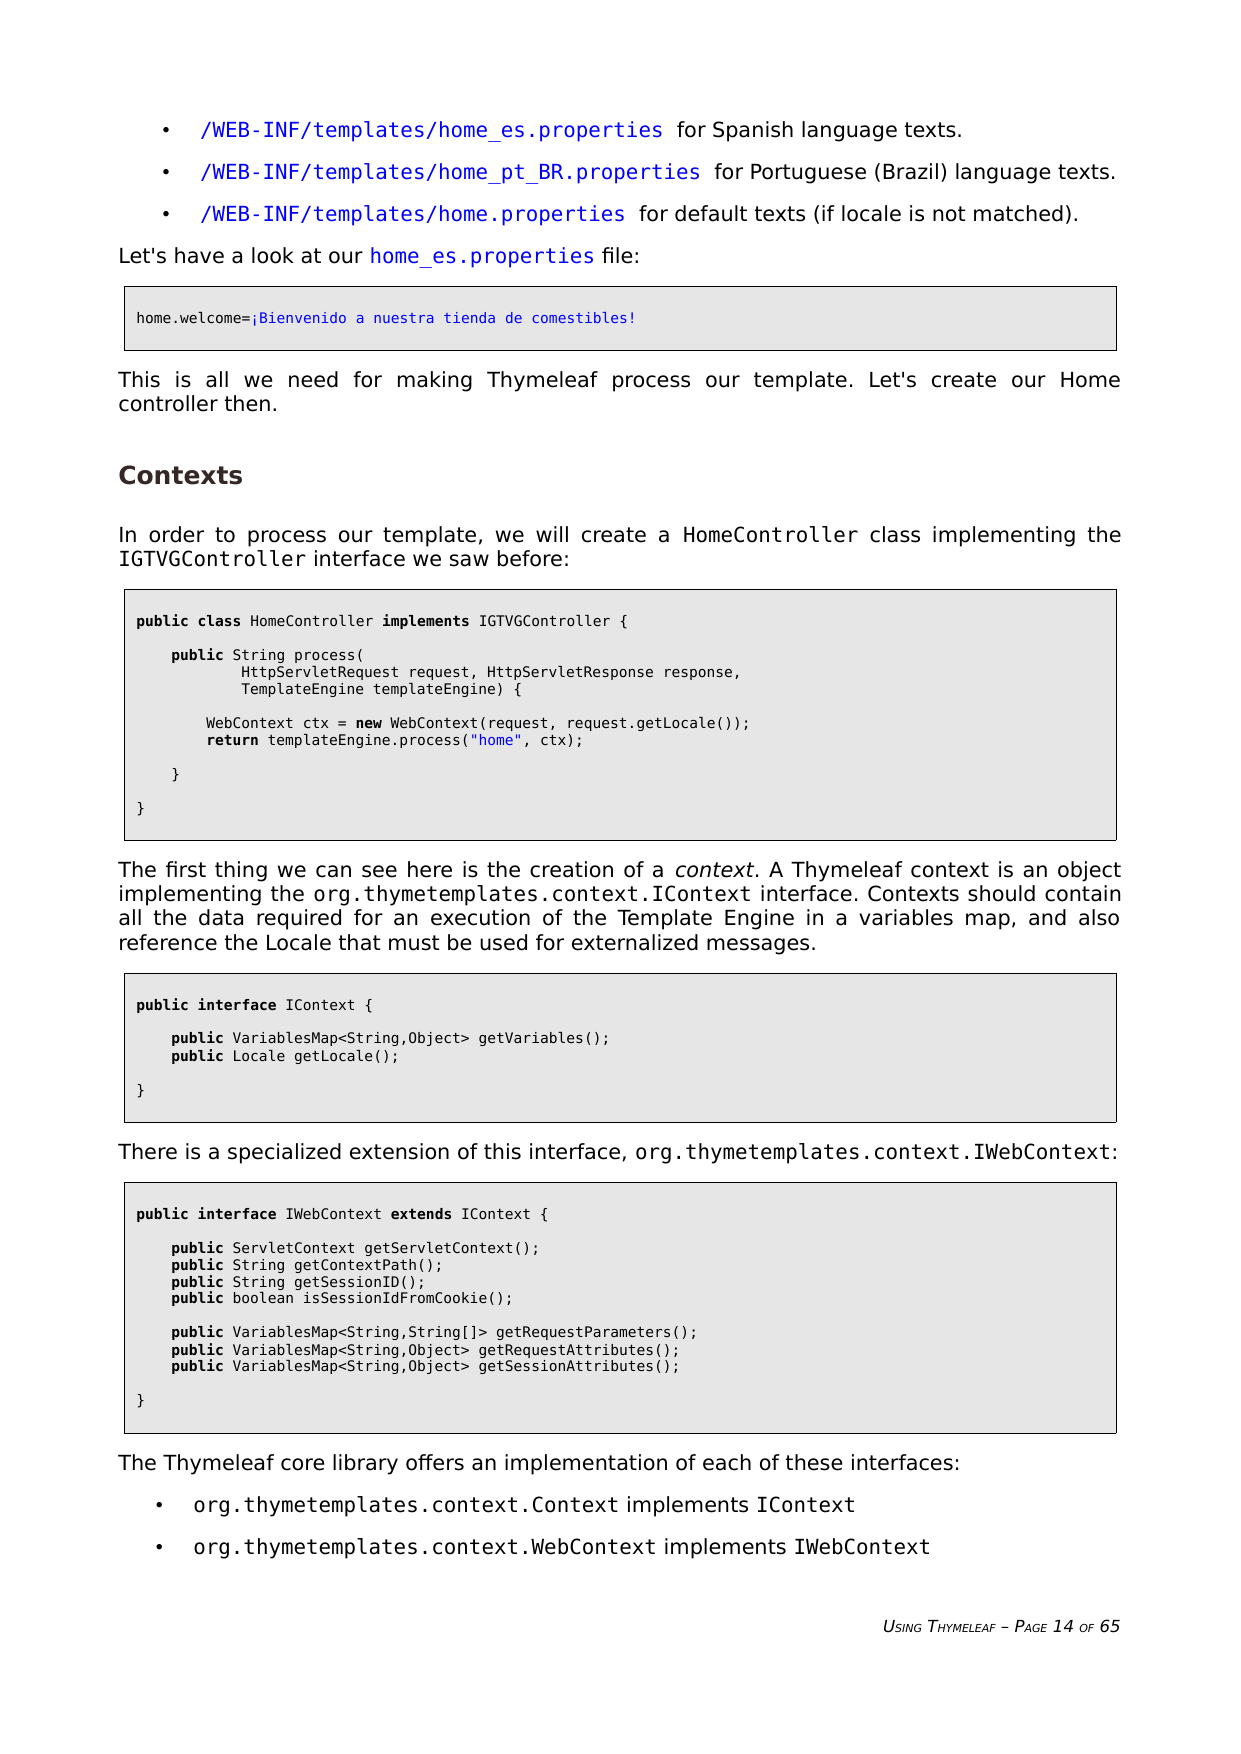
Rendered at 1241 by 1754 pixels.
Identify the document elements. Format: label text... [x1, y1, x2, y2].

text public interface IWebContext extends IContext { public ServletContext getServletContext(); public String getContextPath(); public String getSessionID(); public boolean isSessionIdFromCookie(); public VariablesMap<String,String[]> getRequestParameters(); public VariablesMap<String,Object> getRequestAttributes(); public VariablesMap<String,Object> getSessionAttributes(); } [125, 1183, 1116, 1433]
subtitle Contexts [118, 461, 1122, 490]
list /WEB-INF/templates/home_es.properties for Spanish language texts. [162, 118, 1122, 142]
text This is all we need for making Thymeleaf process our template. Let's create our Home controller then. [118, 368, 1122, 417]
text In order to process our template, we will create a HomeController class implementing the IGTVGController interface we saw before: [118, 523, 1122, 571]
list /WEB-INF/templates/home_pt_BR.properties for Portuguese (Brazil) language texts. [162, 160, 1122, 184]
text Let's have a look at our home_es.properties file: [118, 244, 1122, 268]
text home.welcome=¡Bienvenido a nuestra tienda de comestibles! [125, 287, 1116, 350]
text public class HomeController implements IGTVGController { public String process( HttpServletRequest request, HttpServletResponse response, TemplateEngine templateEngine) { WebContext ctx = new WebContext(request, request.getLocale()); return templateEngine.process("home", ctx); } } [125, 590, 1116, 840]
list org.thymetemplates.context.Context implements IContext [156, 1493, 1122, 1517]
text public interface IContext { public VariablesMap<String,Object> getVariables(); public Locale getLocale(); } [125, 974, 1116, 1122]
list /WEB-INF/templates/home.properties for default texts (if locale is not matched). [162, 202, 1122, 226]
list org.thymetemplates.context.WebContext implements IWebContext [156, 1535, 1122, 1559]
text The first thing we can see here is the creation of a context. A Thymeleaf context is an object implementing the org.thymetemplates.context.IContext interface. Contexts should contain all the data required for an execution of the Template Engine in a variables map, and also reference the Locale that must be used for externalized messages. [118, 858, 1122, 955]
text The Thymeleaf core library offers an implementation of each of these interfaces: [118, 1451, 1122, 1475]
text There is a specialized extension of this interface, org.thymetemplates.context.IWebContext: [118, 1140, 1122, 1164]
